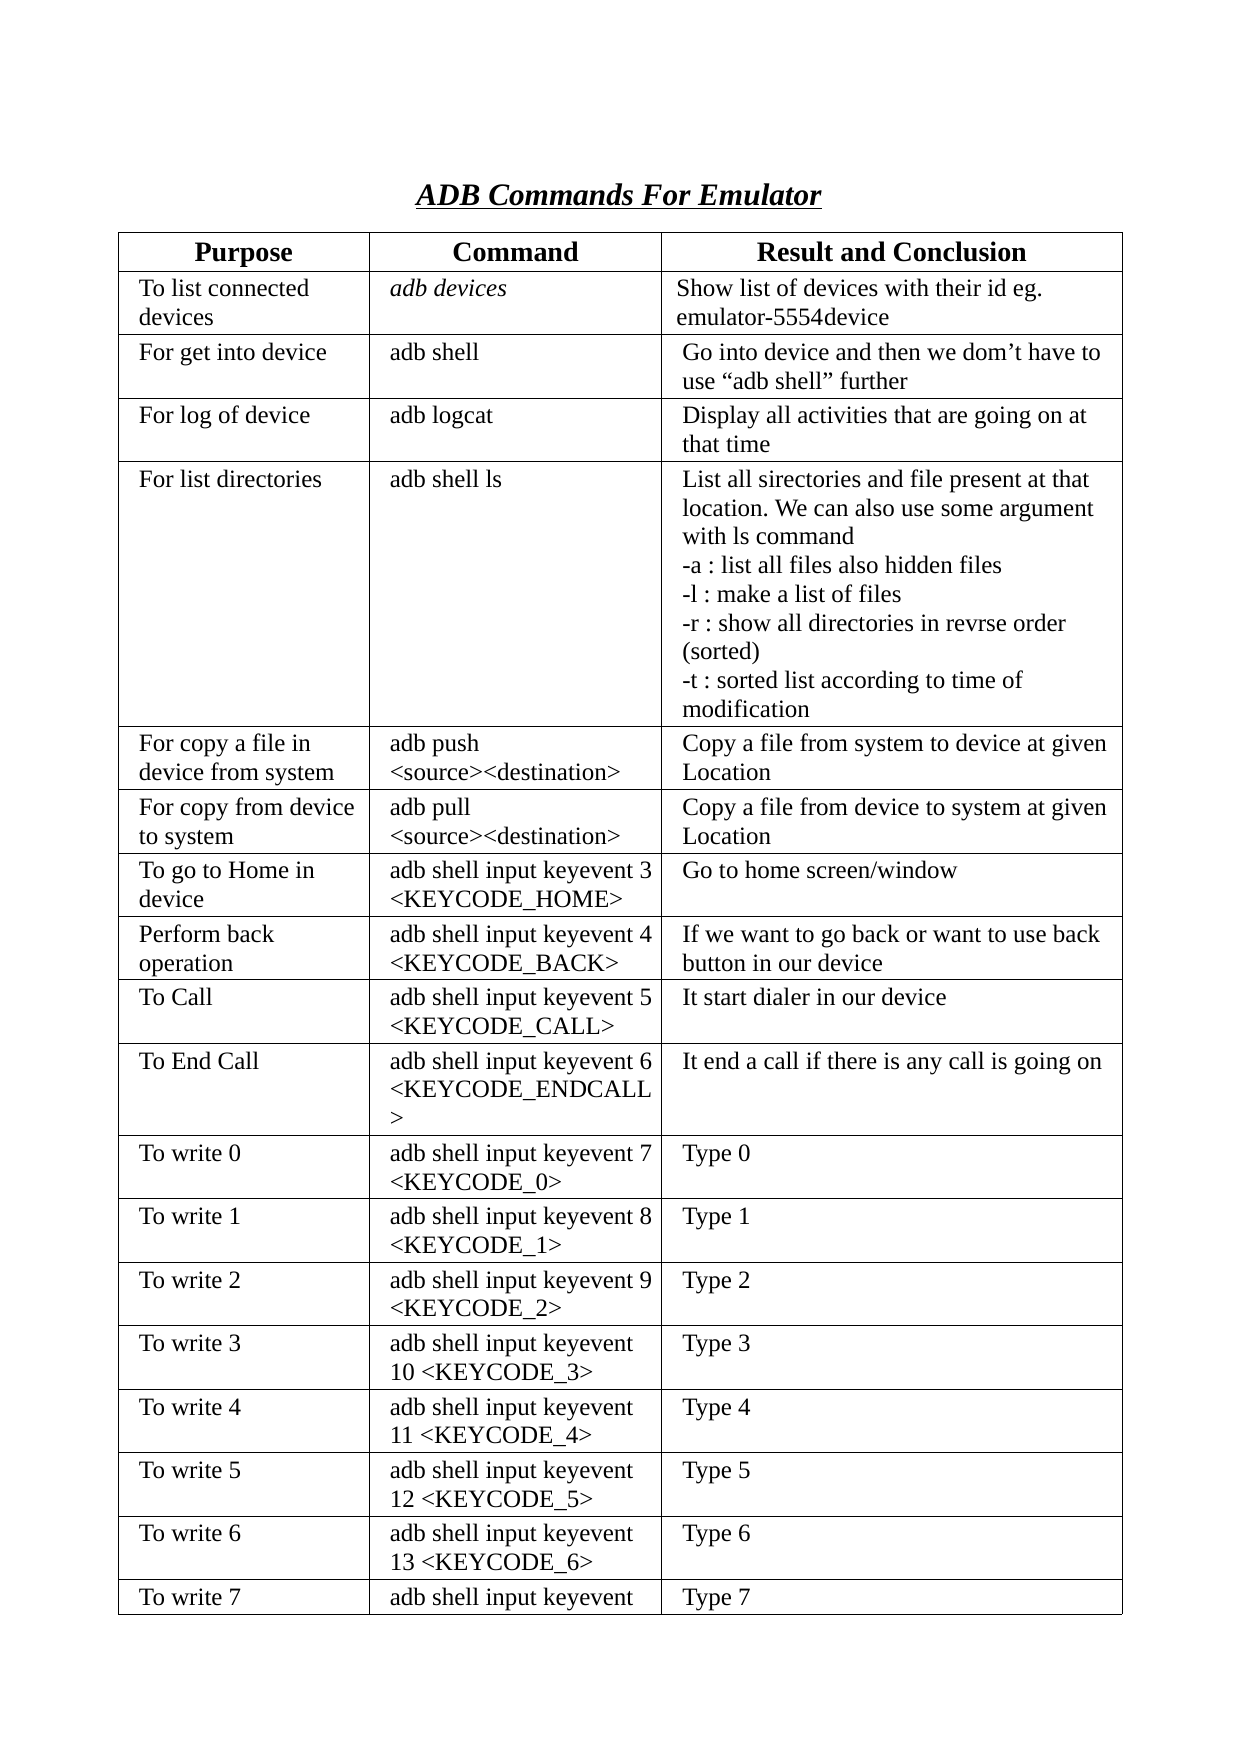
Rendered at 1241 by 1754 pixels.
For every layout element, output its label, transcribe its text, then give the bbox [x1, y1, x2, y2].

table_header Purpose [119, 233, 369, 271]
table_cell To write 7 [119, 1580, 369, 1614]
table_cell To End Call [119, 1044, 369, 1135]
table_cell adb shell input keyevent 11 <KEYCODE_4> [370, 1390, 661, 1452]
table_cell To Call [119, 980, 369, 1043]
table_header Command [370, 233, 661, 271]
table_cell adb shell input keyevent 9 <KEYCODE_2> [370, 1263, 661, 1325]
table_cell If we want to go back or want to use back button in our device [662, 917, 1122, 979]
table_cell For log of device [119, 399, 369, 461]
table_cell To write 1 [119, 1199, 369, 1262]
table_cell Go to home screen/window [662, 854, 1122, 916]
table_cell Type 2 [662, 1263, 1122, 1325]
table_cell adb shell [370, 335, 661, 397]
table_cell Type 0 [662, 1136, 1122, 1198]
table_cell For copy from device to system [119, 790, 369, 852]
table_cell It start dialer in our device [662, 980, 1122, 1043]
table_cell adb shell input keyevent 12 <KEYCODE_5> [370, 1453, 661, 1516]
text ADB Commands For Emulator [118, 176, 1122, 212]
table_cell To go to Home in device [119, 854, 369, 916]
table_cell adb devices [370, 272, 661, 334]
table_cell Copy a file from device to system at given Location [662, 790, 1122, 852]
table_cell Type 1 [662, 1199, 1122, 1262]
table_cell To write 3 [119, 1326, 369, 1389]
table_cell adb shell input keyevent 5 <KEYCODE_CALL> [370, 980, 661, 1043]
table_cell To write 2 [119, 1263, 369, 1325]
table_cell adb shell input keyevent 4 <KEYCODE_BACK> [370, 917, 661, 979]
table_cell To list connected devices [119, 272, 369, 334]
table_cell List all sirectories and file present at that location. We can also use some argument with ls command -a : list all files also hidden files -l : make a list of files -r : show all directories in revrse order (sorted) -t : sorted list according to time of modification [662, 462, 1122, 726]
table_cell Go into device and then we dom’t have to use “adb shell” further [662, 335, 1122, 397]
table_cell adb shell input keyevent 10 <KEYCODE_3> [370, 1326, 661, 1389]
table_cell Type 3 [662, 1326, 1122, 1389]
table_cell adb pull <source><destination> [370, 790, 661, 852]
table_cell adb shell ls [370, 462, 661, 726]
table_cell To write 4 [119, 1390, 369, 1452]
table_cell adb shell input keyevent 8 <KEYCODE_1> [370, 1199, 661, 1262]
table_cell Copy a file from system to device at given Location [662, 727, 1122, 789]
table_cell For copy a file in device from system [119, 727, 369, 789]
table_cell Type 5 [662, 1453, 1122, 1516]
table_cell adb shell input keyevent 13 <KEYCODE_6> [370, 1517, 661, 1579]
table_cell To write 0 [119, 1136, 369, 1198]
table_header Result and Conclusion [662, 233, 1122, 271]
table_cell Type 7 [662, 1580, 1122, 1614]
table_cell Type 6 [662, 1517, 1122, 1579]
table_cell adb logcat [370, 399, 661, 461]
table_cell adb shell input keyevent 7 <KEYCODE_0> [370, 1136, 661, 1198]
table_cell adb push <source><destination> [370, 727, 661, 789]
table_cell Display all activities that are going on at that time [662, 399, 1122, 461]
table_cell To write 5 [119, 1453, 369, 1516]
table_cell For get into device [119, 335, 369, 397]
table_cell For list directories [119, 462, 369, 726]
table_cell To write 6 [119, 1517, 369, 1579]
table_cell adb shell input keyevent [370, 1580, 661, 1614]
table_cell adb shell input keyevent 3 <KEYCODE_HOME> [370, 854, 661, 916]
table_cell Perform back operation [119, 917, 369, 979]
table_cell It end a call if there is any call is going on [662, 1044, 1122, 1135]
table_cell Type 4 [662, 1390, 1122, 1452]
table_cell adb shell input keyevent 6 <KEYCODE_ENDCALL> [370, 1044, 661, 1135]
table_cell Show list of devices with their id eg. emulator-5554 device [662, 272, 1122, 334]
